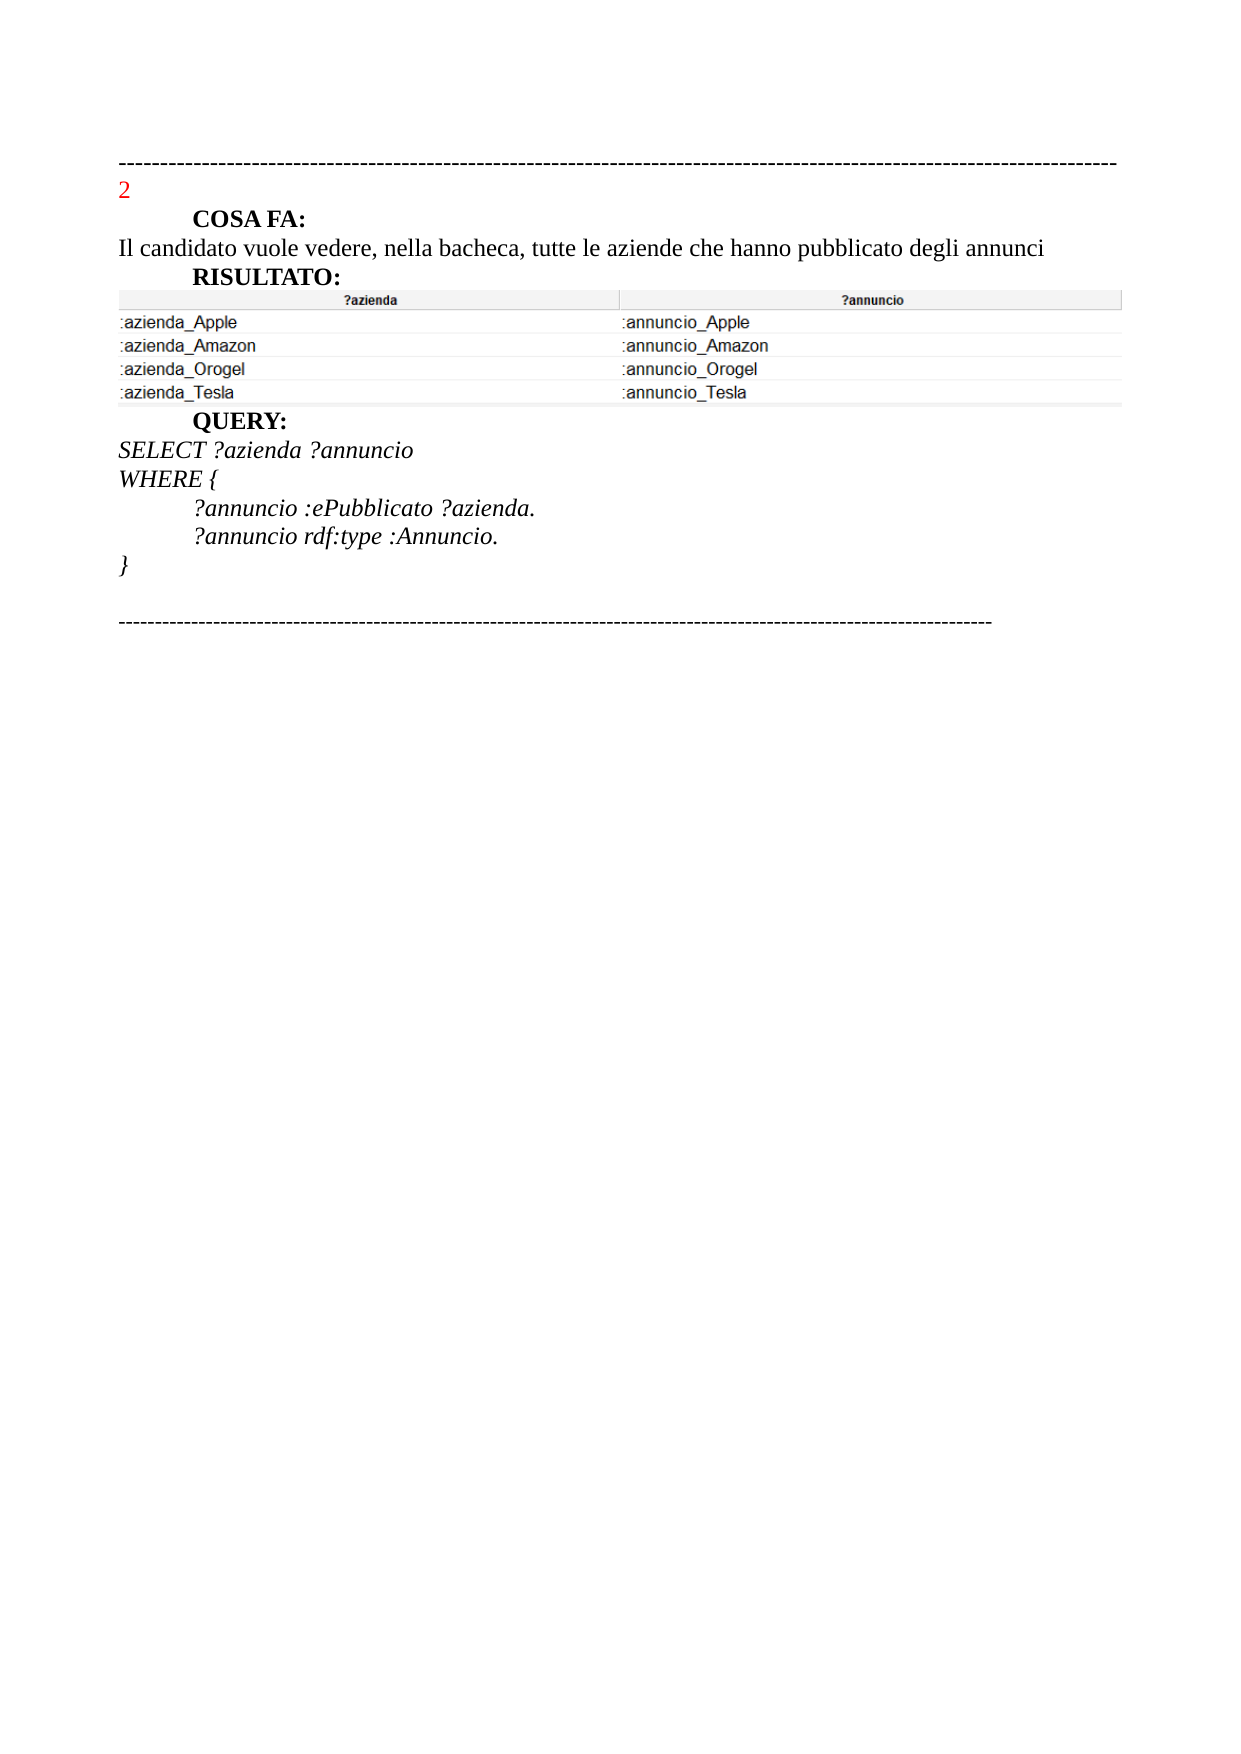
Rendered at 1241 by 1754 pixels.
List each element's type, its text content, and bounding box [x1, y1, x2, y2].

text ?annuncio rdf:type :Annuncio. [118, 521, 1122, 550]
text } [118, 550, 1122, 579]
text WHERE { [118, 464, 1122, 493]
text COSA FA: [118, 204, 1122, 233]
text ?annuncio :ePubblicato ?azienda. [118, 493, 1122, 521]
text ------------------------------------------------------------------------------------------------------------------------ [118, 147, 1122, 176]
text 2 [118, 176, 1122, 204]
text RISULTATO: [118, 262, 1122, 290]
text SELECT ?azienda ?annuncio [118, 435, 1122, 464]
text Il candidato vuole vedere, nella bacheca, tutte le aziende che hanno pubblicato degli annunci [118, 233, 1122, 262]
text ------------------------------------------------------------------------------------------------------------------------ [118, 608, 1122, 633]
text QUERY: [118, 407, 1122, 435]
